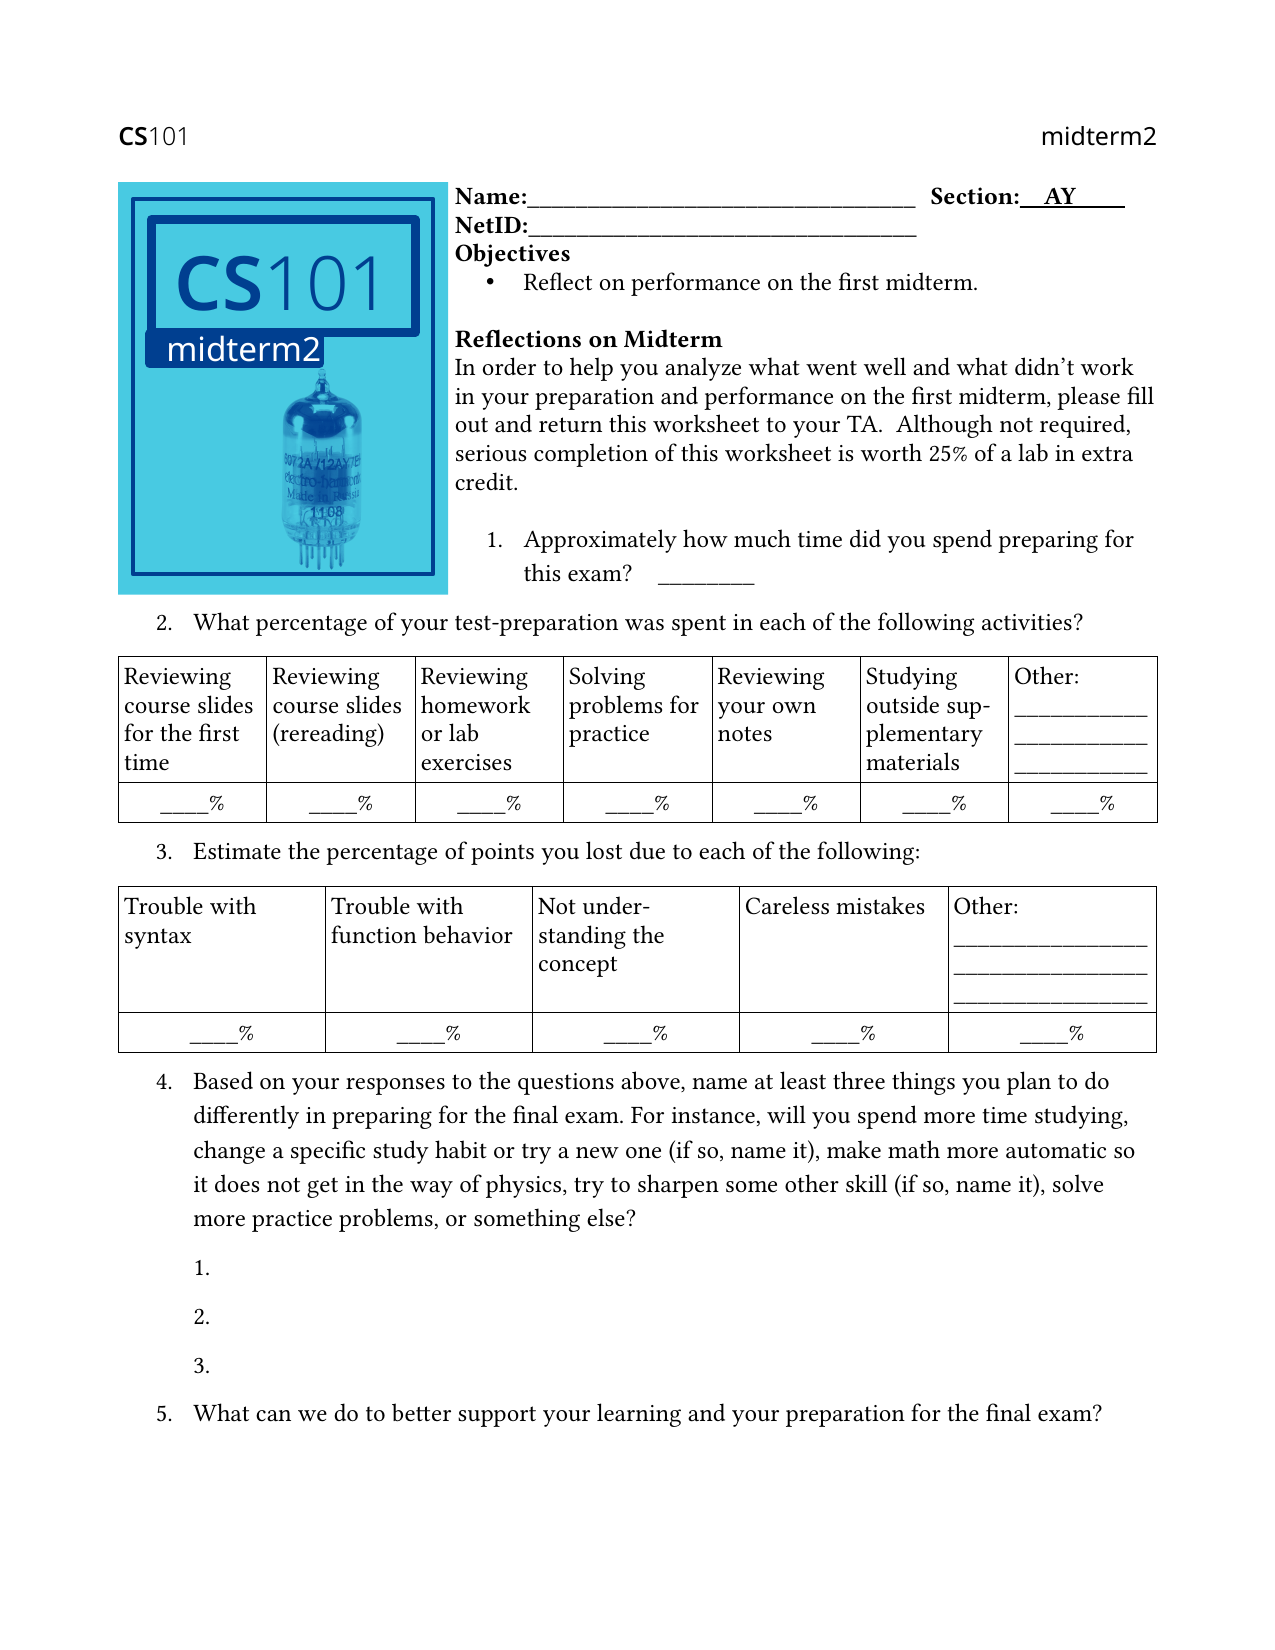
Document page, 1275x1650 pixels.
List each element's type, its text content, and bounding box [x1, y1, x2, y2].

table_cell ____% [1009, 783, 1157, 822]
table_header Reviewing course slides (rereading) [267, 657, 415, 782]
table_header Trouble with function behavior [326, 887, 532, 1012]
list What percentage of your test-preparation was spent in each of the following activities? [156, 608, 1157, 636]
table_header Careless mistakes [740, 887, 948, 1012]
list Based on your responses to the questions above, name at least three things you plan to do differently in preparing for the final exam. For instance, will you spend more time studying, change a specific study habit or try a new one (if so, name it), make math more automatic so it does not get in the way of physics, try to sharpen some other skill (if so, name it), solve more practice problems, or something else? [156, 1067, 1157, 1233]
table_cell ____% [564, 783, 712, 822]
table_header Reviewing course slides for the first time [119, 657, 266, 782]
table_header Reviewing your own notes [713, 657, 860, 782]
text serious completion of this worksheet is worth 25% of a lab in extra [449, 439, 1157, 468]
text in your preparation and performance on the first midterm, please fill [449, 382, 1157, 411]
table_header Other: ________________________________________________ [949, 887, 1156, 1012]
text Objectives [449, 239, 1157, 268]
table_cell ____% [740, 1013, 948, 1052]
picture [221, 367, 424, 571]
table_cell ____% [861, 783, 1008, 822]
list Reflect on performance on the first midterm. [449, 268, 1157, 296]
text NetID:________________________________ [449, 211, 1157, 239]
list What can we do to better support your learning and your preparation for the final exam? [156, 1399, 1157, 1428]
table_header Studying outside sup-plementary materials [861, 657, 1008, 782]
table_header Other: _________________________________ [1009, 657, 1157, 782]
table_cell ____% [267, 783, 415, 822]
table_header Not under-standing the concept [533, 887, 739, 1012]
table_cell ____% [119, 1013, 325, 1052]
table_header Solving problems for practice [564, 657, 712, 782]
table_cell ____% [949, 1013, 1156, 1052]
table_cell ____% [533, 1013, 739, 1052]
table_header Reviewing homework or lab exercises [416, 657, 563, 782]
text In order to help you analyze what went well and what didn’t work [449, 353, 1157, 382]
table_cell ____% [713, 783, 860, 822]
text out and return this worksheet to your TA. Although not required, [449, 411, 1157, 439]
text Name:________________________________ Section:__AY____ [449, 182, 1157, 211]
list Approximately how much time did you spend preparing for this exam? ________ [449, 525, 1157, 587]
list Estimate the percentage of points you lost due to each of the following: [156, 837, 1157, 866]
table_cell ____% [416, 783, 563, 822]
table_header Trouble with syntax [119, 887, 325, 1012]
table_cell ____% [326, 1013, 532, 1052]
table_cell ____% [119, 783, 266, 822]
text credit. [449, 468, 1157, 496]
text Reflections on Midterm [449, 325, 1157, 353]
